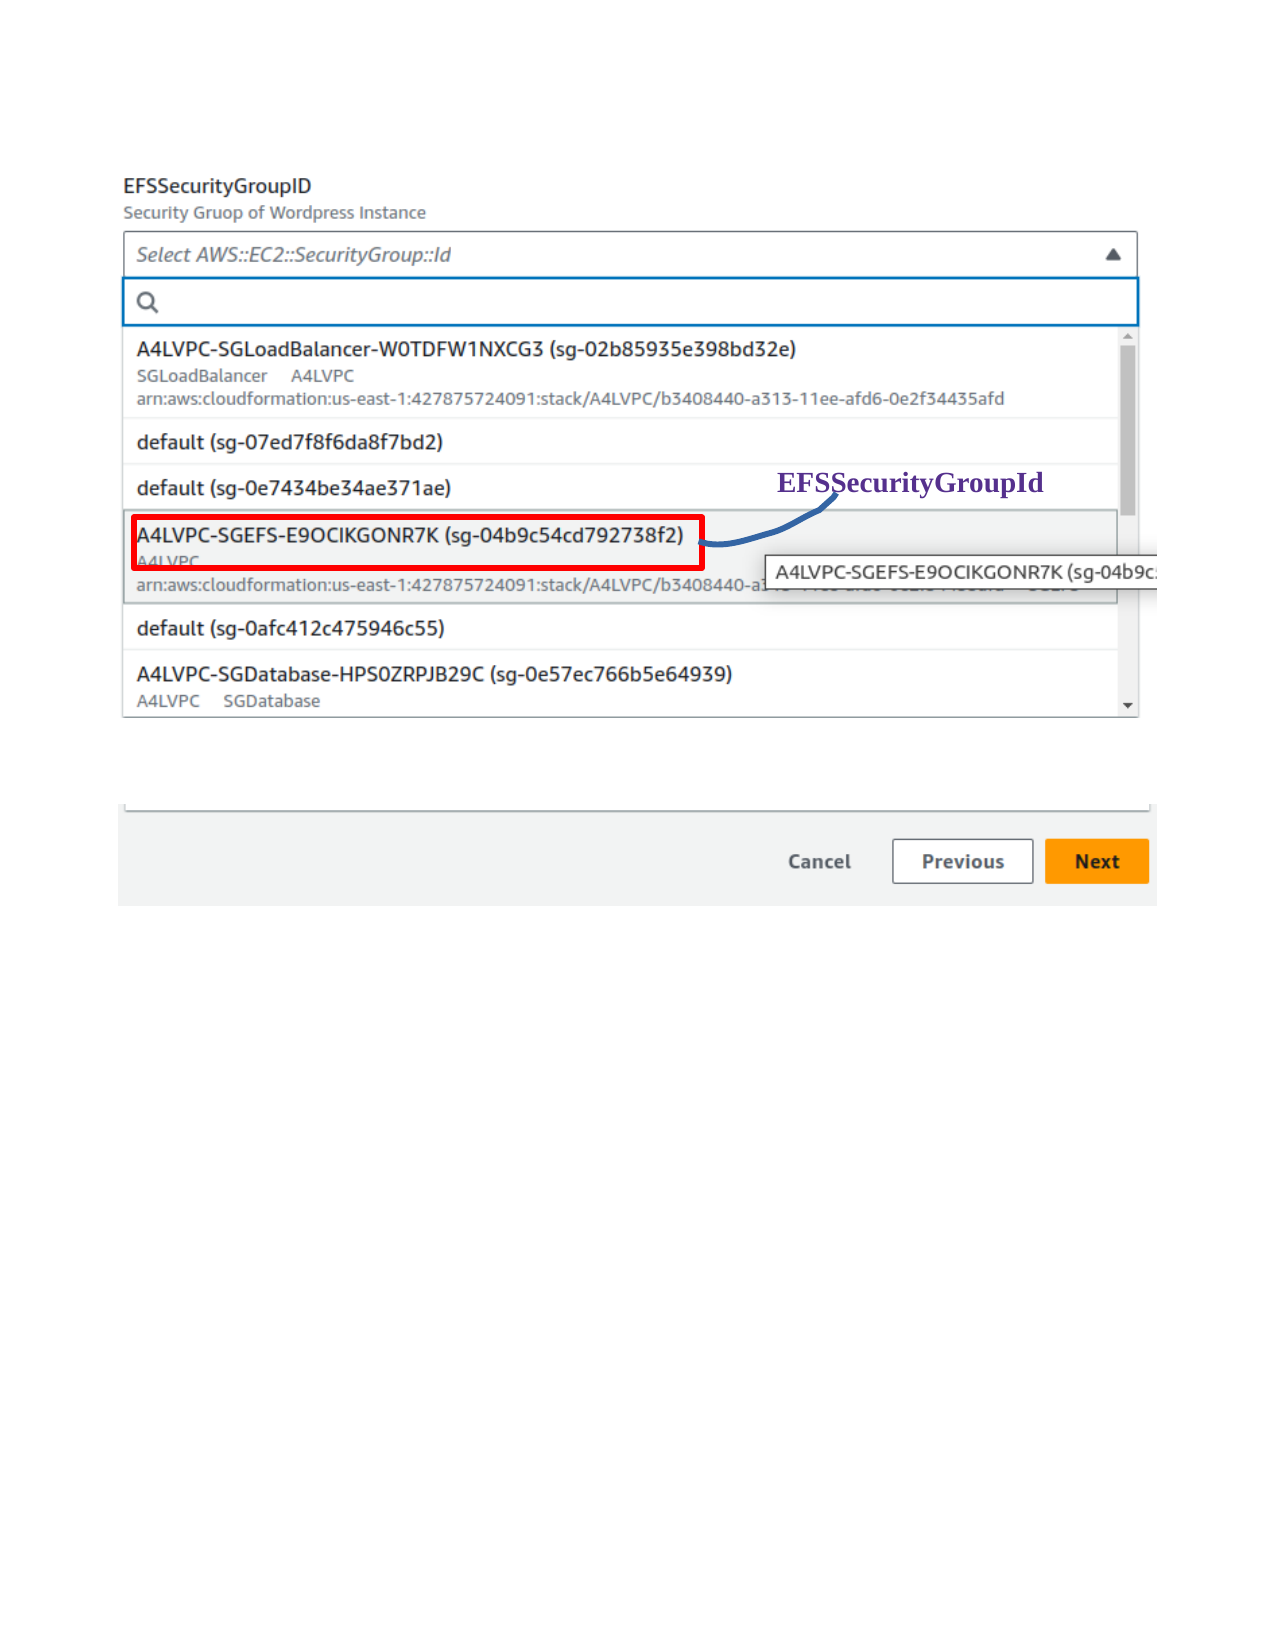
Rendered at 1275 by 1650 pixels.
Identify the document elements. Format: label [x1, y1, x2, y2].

picture [118, 804, 1157, 906]
picture [118, 146, 1157, 718]
